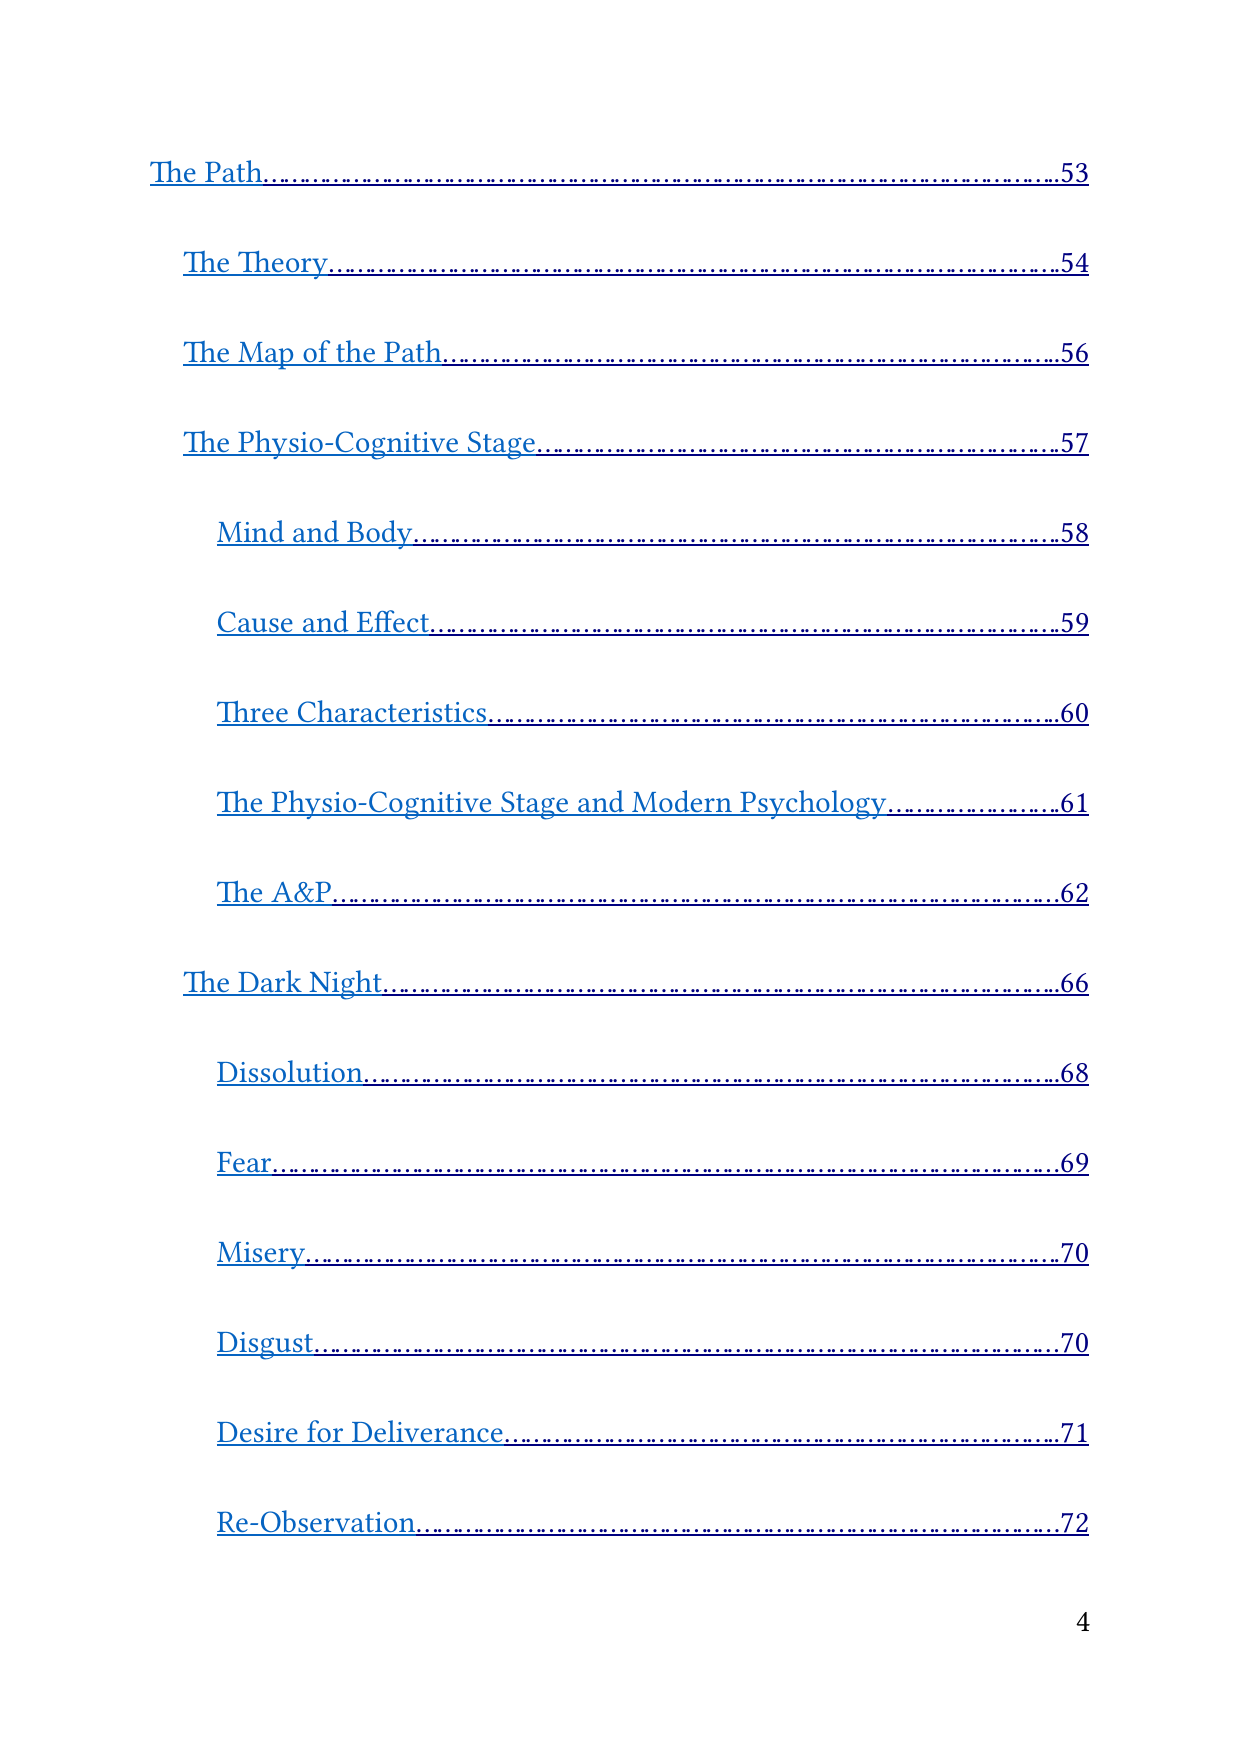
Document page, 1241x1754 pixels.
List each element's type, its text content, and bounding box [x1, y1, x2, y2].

text Disgust 70 [217, 1320, 1090, 1360]
text Mind and Body 58 [217, 510, 1090, 550]
text The Physio-Cognitive Stage and Modern Psychology 61 [217, 780, 1090, 820]
text The A&P 62 [217, 870, 1090, 910]
text The Theory 54 [183, 240, 1090, 280]
text Misery 70 [217, 1230, 1090, 1270]
text Fear 69 [217, 1140, 1090, 1180]
text Desire for Deliverance 71 [217, 1410, 1090, 1450]
text Three Characteristics 60 [217, 690, 1090, 730]
text The Map of the Path 56 [183, 330, 1090, 370]
text The Physio-Cognitive Stage 57 [183, 420, 1090, 460]
text The Dark Night 66 [183, 960, 1090, 1000]
text Re-Observation 72 [217, 1500, 1090, 1540]
text The Path 53 [150, 150, 1090, 190]
text Dissolution 68 [217, 1050, 1090, 1090]
text Cause and Effect 59 [217, 600, 1090, 640]
